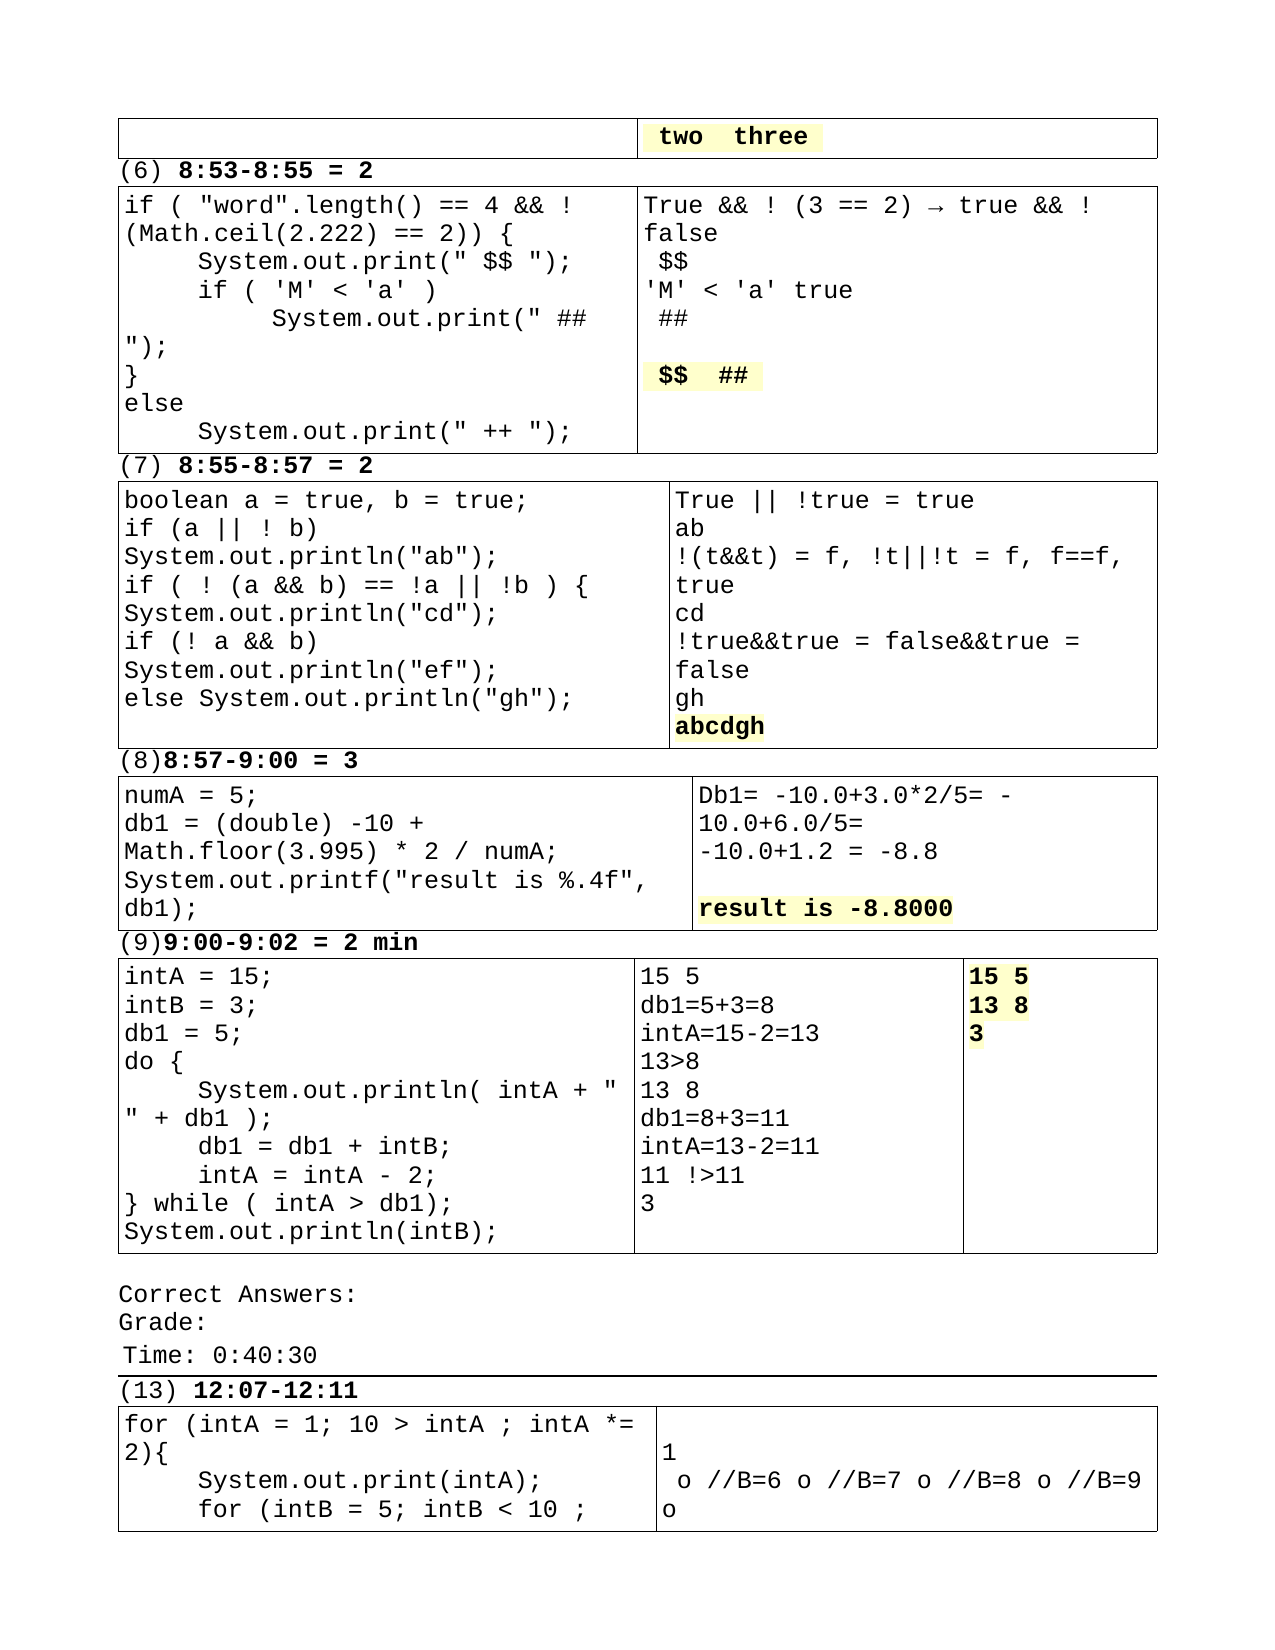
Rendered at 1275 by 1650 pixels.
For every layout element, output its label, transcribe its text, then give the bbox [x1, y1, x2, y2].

table_header boolean a = true, b = true; if (a || ! b) System.out.println("ab"); if ( ! (a && b) == !a || !b ) { System.out.println("cd"); if (! a && b) System.out.println("ef"); else System.out.println("gh"); [119, 482, 669, 748]
text Grade: [118, 1310, 1157, 1338]
table_header 1 o //B=6 o //B=7 o //B=8 o //B=9 o [657, 1407, 1157, 1531]
text (8)8:57-9:00 = 3 [118, 749, 1157, 776]
table_header two three [638, 119, 1157, 158]
table_header True && ! (3 == 2) → true && ! false $$ 'M' < 'a' true ## $$ ## [638, 187, 1157, 453]
table_header 15 5 db1=5+3=8 intA=15-2=13 13>8 13 8 db1=8+3=11 intA=13-2=11 11 !>11 3 [635, 959, 963, 1253]
text (13) 12:07-12:11 [118, 1377, 1157, 1406]
text (9)9:00-9:02 = 2 min [118, 931, 1157, 958]
text (7) 8:55-8:57 = 2 [118, 454, 1157, 481]
table_header [119, 119, 637, 158]
table_header intA = 15; intB = 3; db1 = 5; do { System.out.println( intA + " " + db1 ); db1 = db1 + intB; intA = intA - 2; } while ( intA > db1); System.out.println(intB); [119, 959, 634, 1253]
text (6) 8:53-8:55 = 2 [118, 159, 1157, 186]
text Correct Answers: [118, 1281, 1157, 1310]
table_header 15 5 13 8 3 [964, 959, 1157, 1253]
table_header True || !true = true ab !(t&&t) = f, !t||!t = f, f==f, true cd !true&&true = false&&true = false gh abcdgh [670, 482, 1157, 748]
text Time: 0:40:30 [118, 1338, 1157, 1375]
table_header Db1= -10.0+3.0*2/5= -10.0+6.0/5= -10.0+1.2 = -8.8 result is -8.8000 [693, 777, 1157, 930]
table_header for (intA = 1; 10 > intA ; intA *= 2){ System.out.print(intA); for (intB = 5; intB < 10 ; [119, 1407, 656, 1531]
table_header if ( "word".length() == 4 && ! (Math.ceil(2.222) == 2)) { System.out.print(" $$ "); if ( 'M' < 'a' ) System.out.print(" ## "); } else System.out.print(" ++ "); [119, 187, 637, 453]
table_header numA = 5; db1 = (double) -10 + Math.floor(3.995) * 2 / numA; System.out.printf("result is %.4f", db1); [119, 777, 692, 930]
